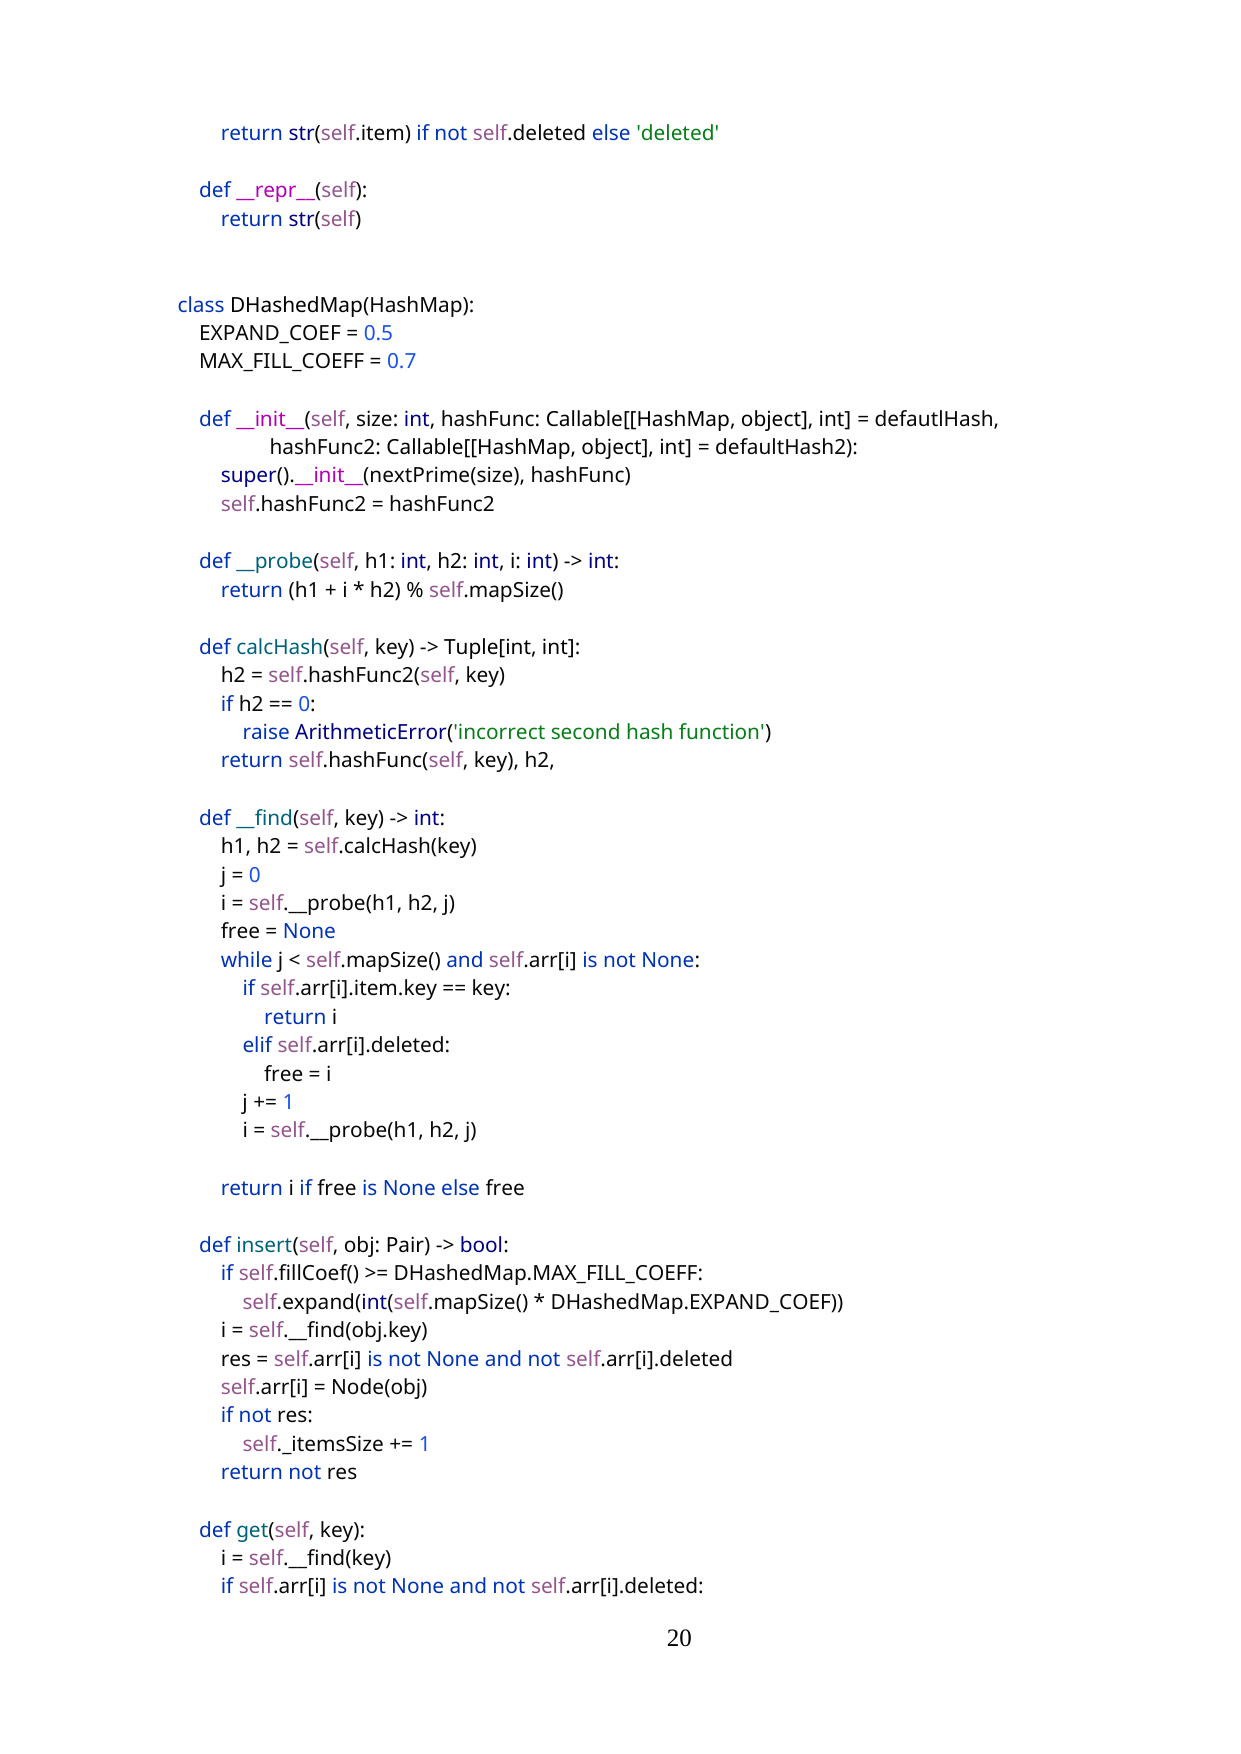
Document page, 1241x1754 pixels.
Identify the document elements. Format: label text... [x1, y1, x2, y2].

text return str(self.item) if not self.deleted else 'deleted' def __repr__(self): return str(self) class DHashedMap(HashMap): EXPAND_COEF = 0.5 MAX_FILL_COEFF = 0.7 def __init__(self, size: int, hashFunc: Callable[[HashMap, object], int] = defautlHash, hashFunc2: Callable[[HashMap, object], int] = defaultHash2): super().__init__(nextPrime(size), hashFunc) self.hashFunc2 = hashFunc2 def __probe(self, h1: int, h2: int, i: int) -> int: return (h1 + i * h2) % self.mapSize() def calcHash(self, key) -> Tuple[int, int]: h2 = self.hashFunc2(self, key) if h2 == 0: raise ArithmeticError('incorrect second hash function') return self.hashFunc(self, key), h2, def __find(self, key) -> int: h1, h2 = self.calcHash(key) j = 0 i = self.__probe(h1, h2, j) free = None while j < self.mapSize() and self.arr[i] is not None: if self.arr[i].item.key == key: return i elif self.arr[i].deleted: free = i j += 1 i = self.__probe(h1, h2, j) return i if free is None else free def insert(self, obj: Pair) -> bool: if self.fillCoef() >= DHashedMap.MAX_FILL_COEFF: self.expand(int(self.mapSize() * DHashedMap.EXPAND_COEF)) i = self.__find(obj.key) res = self.arr[i] is not None and not self.arr[i].deleted self.arr[i] = Node(obj) if not res: self._itemsSize += 1 return not res def get(self, key): i = self.__find(key) if self.arr[i] is not None and not self.arr[i].deleted: [177, 118, 1181, 1600]
